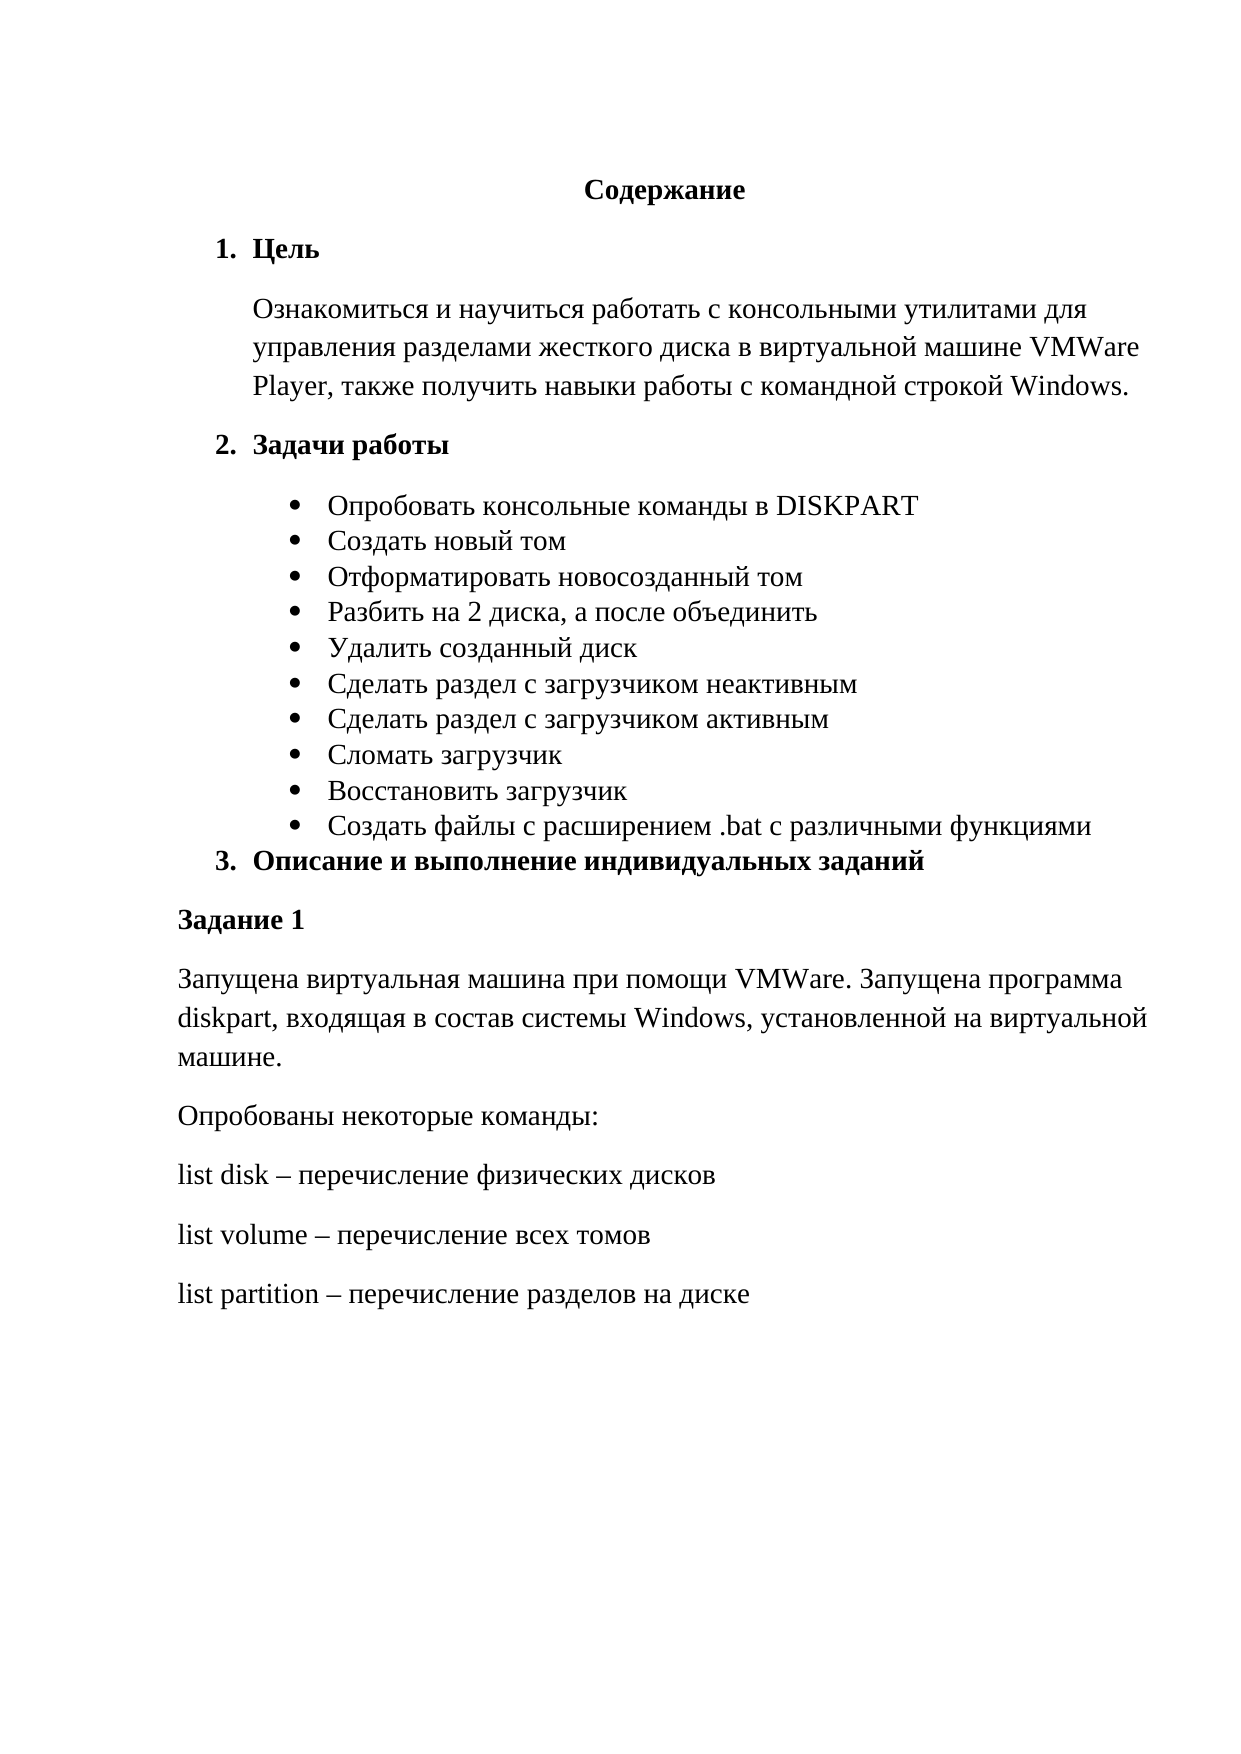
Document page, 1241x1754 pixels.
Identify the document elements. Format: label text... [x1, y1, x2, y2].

list Сделать раздел с загрузчиком активным [290, 700, 1152, 736]
list Создать новый том [290, 522, 1152, 558]
text Задание 1 [177, 902, 1152, 936]
list Описание и выполнение индивидуальных заданий [215, 843, 1152, 876]
list Удалить созданный диск [290, 629, 1152, 665]
text list disk – перечисление физических дисков [177, 1157, 1152, 1191]
text list partition – перечисление разделов на диске [177, 1276, 1152, 1310]
text Опробованы некоторые команды: [177, 1098, 1152, 1132]
list Задачи работы [215, 427, 1152, 461]
list Отформатировать новосозданный том [290, 558, 1152, 593]
list Разбить на 2 диска, а после объединить [290, 593, 1152, 629]
text list volume – перечисление всех томов [177, 1217, 1152, 1250]
list Опробовать консольные команды в DISKPART [290, 487, 1152, 522]
list Восстановить загрузчик [290, 772, 1152, 807]
text Ознакомиться и научиться работать с консольными утилитами для управления разделами жесткого диска в виртуальной машине VMWare Player, также получить навыки работы с командной строкой Windows. [252, 291, 1152, 401]
text Содержание [177, 172, 1152, 206]
list Цель [215, 231, 1152, 265]
list Сделать раздел с загрузчиком неактивным [290, 665, 1152, 700]
list Создать файлы с расширением .bat с различными функциями [290, 807, 1152, 843]
text Запущена виртуальная машина при помощи VMWare. Запущена программа diskpart, входящая в состав системы Windows, установленной на виртуальной машине. [177, 962, 1152, 1072]
list Сломать загрузчик [290, 736, 1152, 772]
